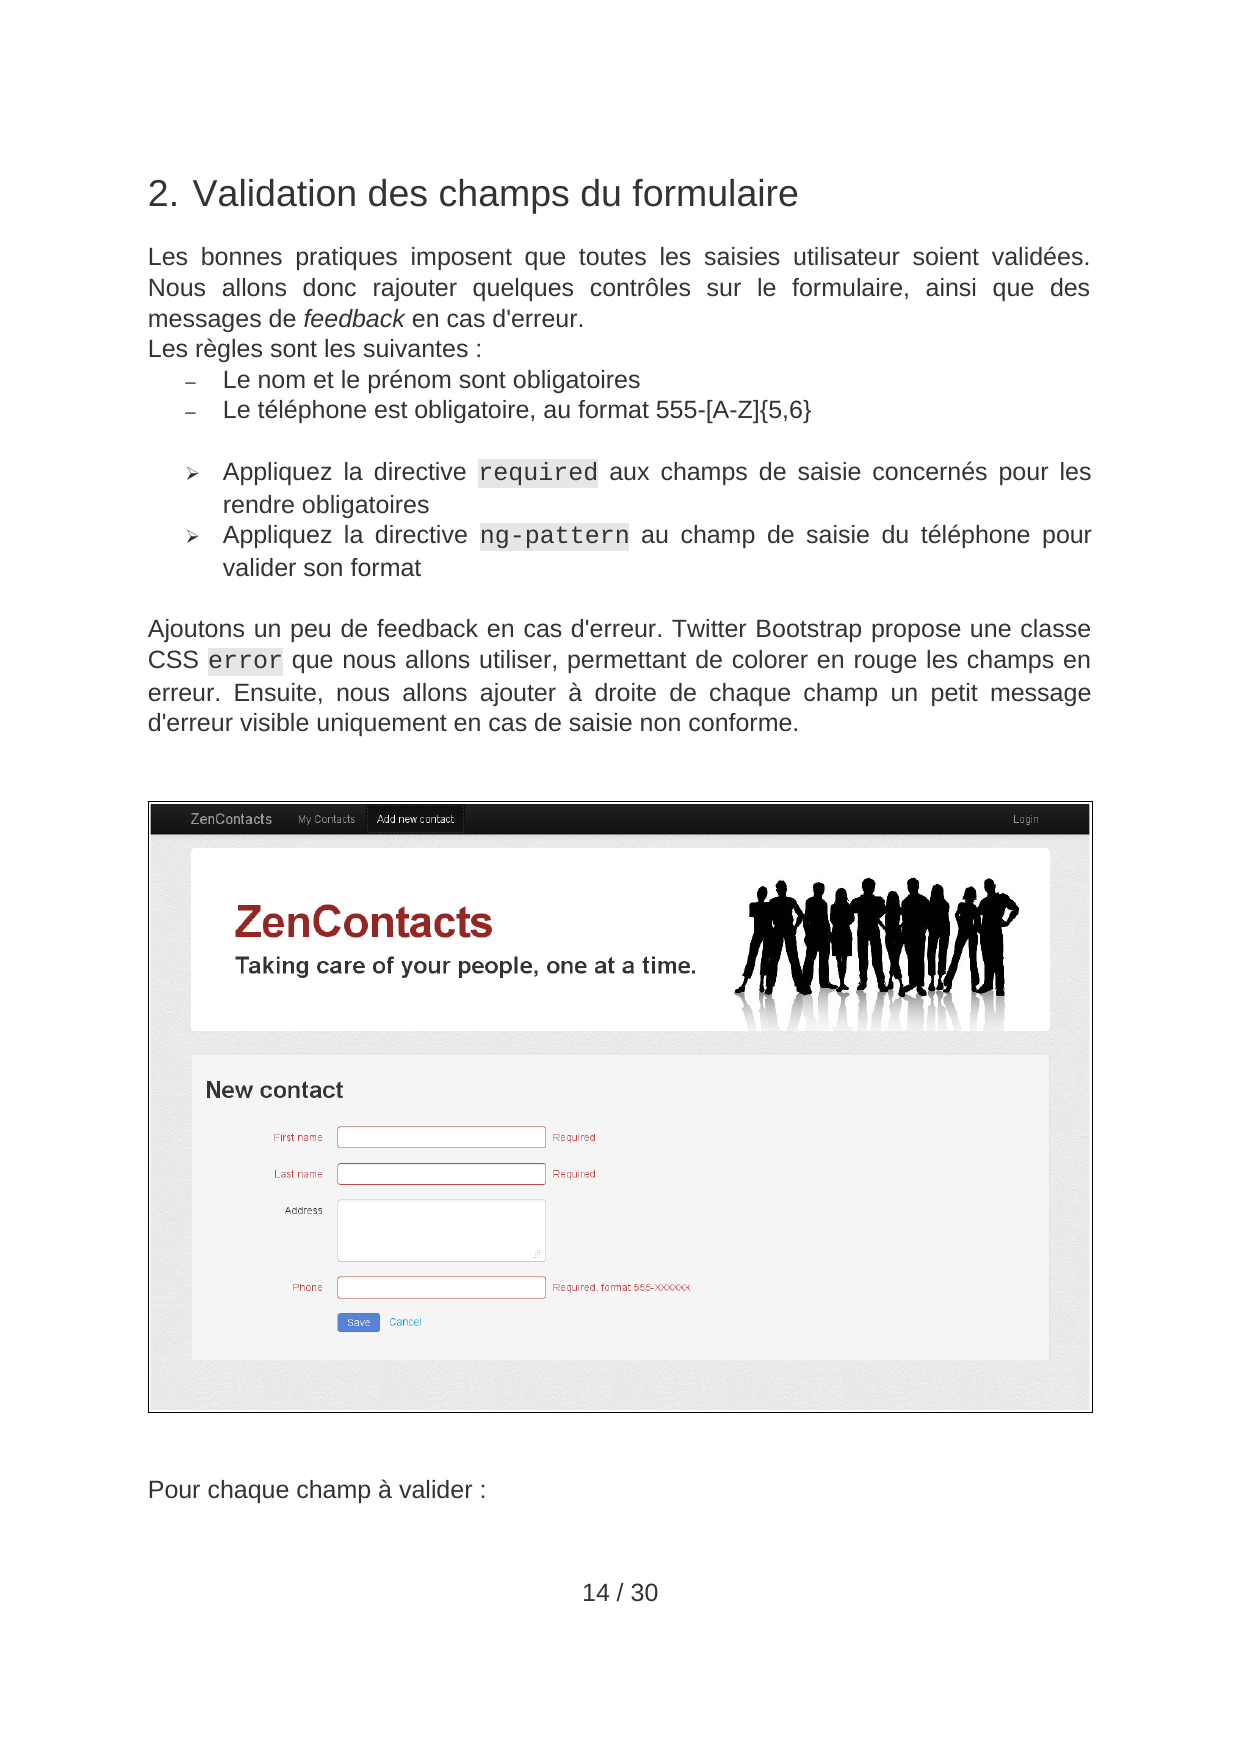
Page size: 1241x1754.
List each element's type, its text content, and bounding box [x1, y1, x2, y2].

list Le nom et le prénom sont obligatoires [185, 366, 1092, 394]
list Appliquez la directive required aux champs de saisie concernés pour les rendre obligatoires [185, 458, 1092, 518]
text Ajoutons un peu de feedback en cas d'erreur. Twitter Bootstrap propose une classe CSS error que nous allons utiliser, permettant de colorer en rouge les champs en erreur. Ensuite, nous allons ajouter à droite de chaque champ un petit message d'erreur visible uniquement en cas de saisie non conforme. [148, 615, 1092, 737]
subtitle Validation des champs du formulaire [148, 172, 1092, 214]
list Appliquez la directive ng-pattern au champ de saisie du téléphone pour valider son format [185, 521, 1092, 582]
text Pour chaque champ à valider : [148, 1476, 1092, 1504]
text Les bonnes pratiques imposent que toutes les saisies utilisateur soient validées. Nous allons donc rajouter quelques contrôles sur le formulaire, ainsi que des messages de feedback en cas d'erreur. [148, 243, 1092, 332]
picture [150, 804, 1090, 1410]
text Les règles sont les suivantes : [148, 335, 1092, 363]
list Le téléphone est obligatoire, au format 555-[A-Z]{5,6} [185, 396, 1092, 424]
